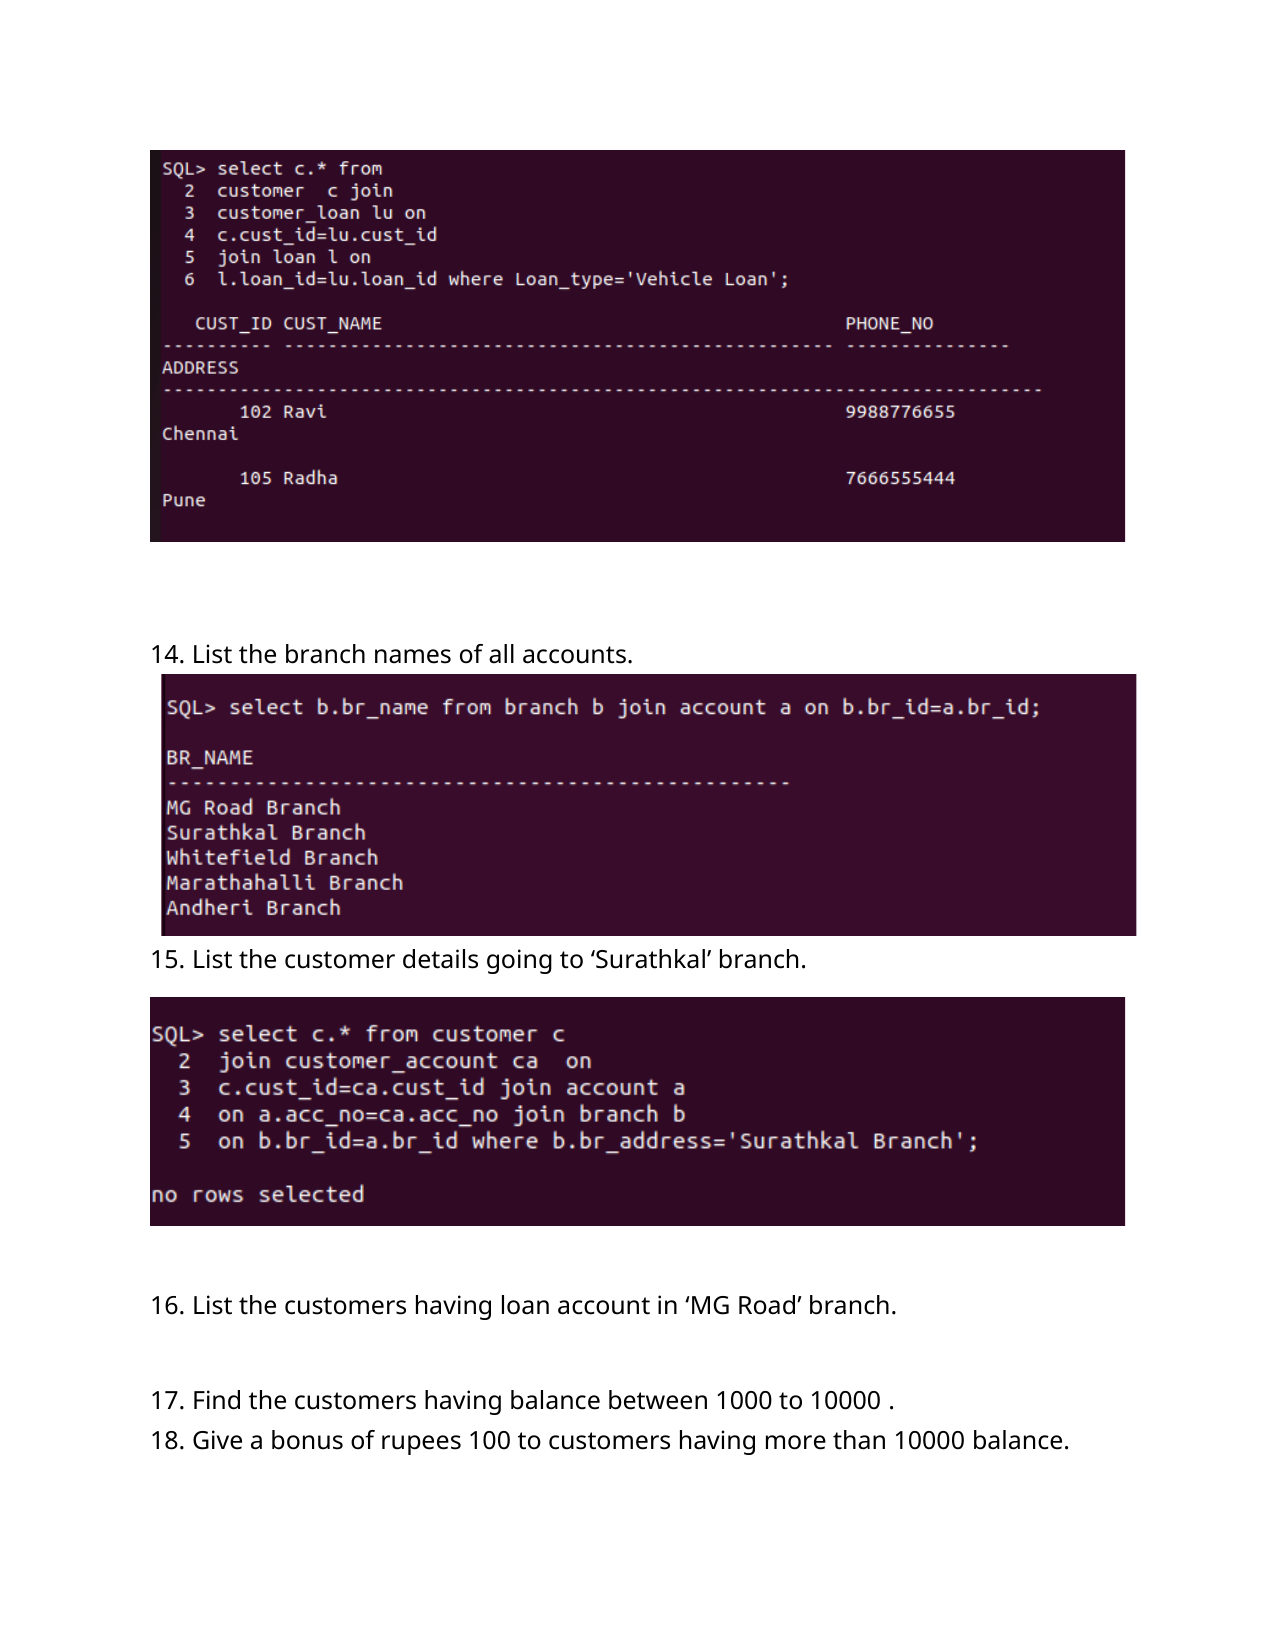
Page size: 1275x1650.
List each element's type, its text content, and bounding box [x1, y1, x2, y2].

text 14. List the branch names of all accounts. [150, 636, 1125, 670]
picture [150, 997, 1125, 1226]
text 16. List the customers having loan account in ‘MG Road’ branch. [150, 1287, 1125, 1321]
text 15. List the customer details going to ‘Surathkal’ branch. [150, 701, 1125, 975]
picture [161, 674, 1137, 936]
picture [150, 150, 1125, 542]
text 17. Find the customers having balance between 1000 to 10000 . 18. Give a bonus of rupees 100 to customers having more than 10000 balance. [150, 1343, 1125, 1457]
